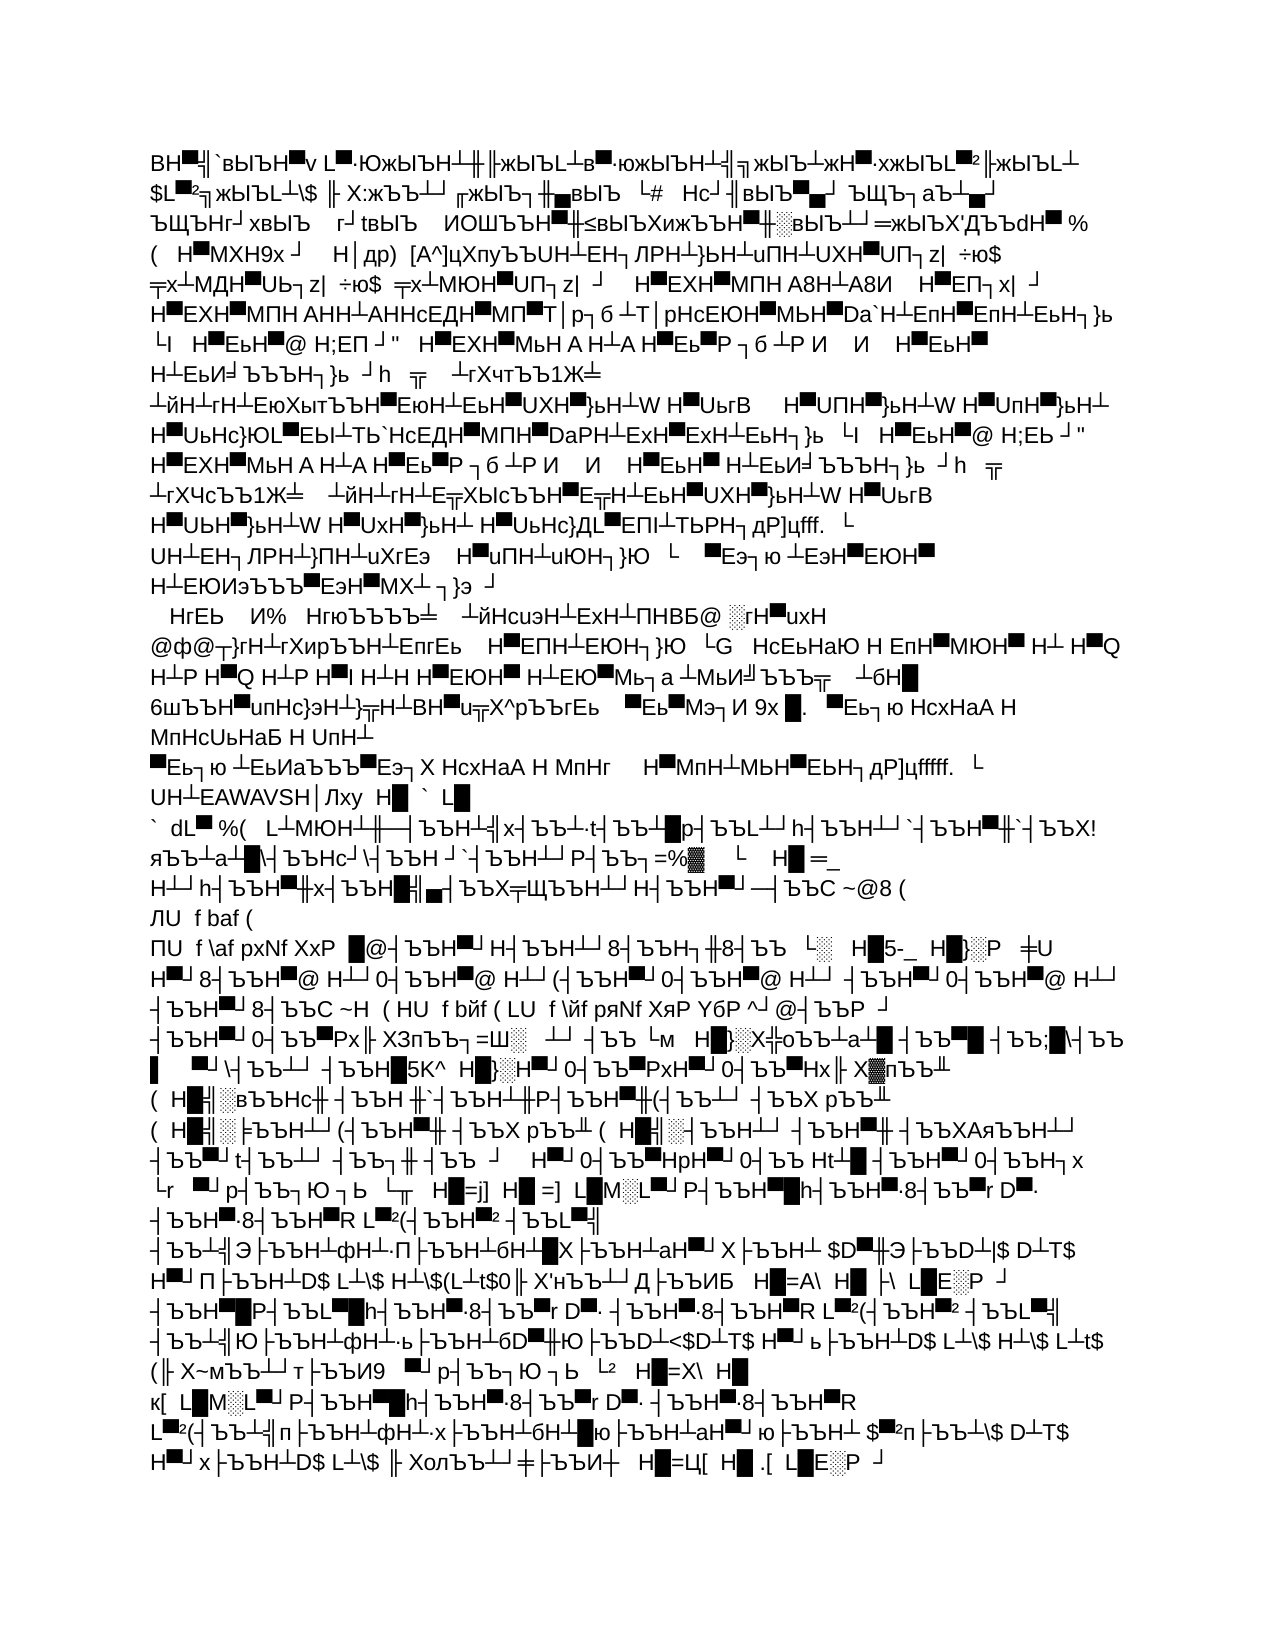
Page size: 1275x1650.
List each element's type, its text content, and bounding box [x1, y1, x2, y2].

text ▀Eь┐ю ┴EьИаЪЪЪ▀Eэ┐Х HcхHаА H MпHг H▀MпH┴MЬH▀EЬH┐дP]цfffff. └ UH┴ЕAWAVSH│Лxy H█ ` L█ [150, 754, 1125, 811]
text ` dL▀ %( L┴MЮH┴╫─┤ЪЪH┴╣x┤ЪЪ┴∙t┤ЪЪ┴█p┤ЪЪL┴┘h┤ЪЪH┴┘`┤ЪЪH▀╫`┤ЪЪХ!яЪЪ┴а┴█\┤ЪЪHc┘\┤ЪЪH ┘`┤ЪЪH┴┘P┤ЪЪ┐=%▓ └ H█ ═_ H┴┘h┤ЪЪH▀╫x┤ЪЪH█╣▄┤ЪЪХ╤ЩЪЪH┴┘H┤ЪЪH▀┘─┤ЪЪС ~@8 ( [150, 814, 1125, 901]
text ЛU f bаf ( [150, 905, 1125, 932]
text HгEЬ И% HгюЪЪЪЪ╧ ┴йHcuэH┴EхH┴ПHВБ@ ░гH▀uхH @ф@┬}гH┴гХирЪЪH┴EпгEь H▀EПH┴EЮH┐}Ю └G HcEьHаЮ H EпH▀MЮH▀ H┴ H▀Q H┴P H▀Q H┴P H▀I H┴H H▀EЮH▀ H┴EЮ▀Mь┐а ┴MьИ╝ЪЪЪ╦ ┴бH█ [150, 603, 1125, 690]
text ВH▀╣`вЫЪH▀v L▀∙ЮжЫЪH┴╫╟жЫЪL┴в▀∙южЫЪH┴╣╗жЫЪ┴жH▀∙хжЫЪL▀²╟жЫЪL┴ $L▀²╗жЫЪL┴\$ ╟ Х:жЪЪ┴┘╓жЫЪ┐╫▄вЫЪ └# Hc┘╢вЫЪ▀▄┘ ЪЩЪ┐аЪ┴▄┘ ЪЩЪHг┘xвЫЪ г┘tвЫЪ ИОШЪЪH▀╫≤вЫЪХижЪЪH▀╫░вЫЪ┴┘═жЫЪХ'ДЪЪdH▀ %( H▀MХH9х ┘ H│дp) [A^]цХпуЪЪUH┴ЕH┐ЛPH┴}ЬH┴uПH┴UХH▀UП┐z| ÷ю$ ╤х┴MДH▀UЬ┐z| ÷ю$ ╤х┴MЮH▀UП┐z| ┘ H▀EХH▀MПH A8H┴A8И H▀EП┐x| ┘ H▀EХH▀MПH AHH┴AHHcEДH▀MП▀T│p┐б ┴T│pHcEЮH▀MЬH▀Dа`H┴EпH▀EпH┴EьH┐}ь └I H▀EьH▀@ H;EП ┘" H▀EХH▀MьH A H┴A H▀Eь▀P ┐б ┴P И И H▀EьH▀ H┴EьИ╛ЪЪЪH┐}ь ┘h ╦ ┴гХчтЪЪ1Ж╧ ┴йH┴гH┴EюХытЪЪH▀EюH┴EьH▀UХH▀}ьH┴W H▀UьгB H▀UПH▀}ьH┴W H▀UпH▀}ьH┴ H▀UьHc}ЮL▀EЬI┴TЬ`HcEДH▀MПH▀DаPH┴EхH▀EхH┴EьH┐}ь └I H▀EьH▀@ H;EЬ ┘" H▀EХH▀MьH A H┴A H▀Eь▀P ┐б ┴P И И H▀EьH▀ H┴EьИ╛ЪЪЪH┐}ь ┘h ╦ ┴гХЧсЪЪ1Ж╧ ┴йH┴гH┴E╦ХЫсЪЪH▀E╦H┴EьH▀UХH▀}ьH┴W H▀UьгB H▀UЬH▀}ьH┴W H▀UхH▀}ьH┴ H▀UьHc}ДL▀EПI┴TЬPH┐дP]цfff. └ UH┴ЕH┐ЛPH┴}ПH┴uХгEэ H▀uПH┴uЮH┐}Ю └ ▀Eэ┐ю ┴EэH▀EЮH▀ H┴EЮИэЪЪЪ▀EэH▀MХ┴ ┐}э ┘ [150, 150, 1125, 599]
text ПU f \аf pхNf XхР █@┤ЪЪH▀┘H┤ЪЪH┴┘8┤ЪЪH┐╫8┤ЪЪ └░ H█5-_ H█}░Р ╪U H▀┘8┤ЪЪH▀@ H┴┘0┤ЪЪH▀@ H┴┘(┤ЪЪH▀┘0┤ЪЪH▀@ H┴┘ ┤ЪЪH▀┘0┤ЪЪH▀@ H┴┘ ┤ЪЪH▀┘8┤ЪЪС ~H ( HU f bйf ( LU f \йf pяNf XяР YбР ^┘@┤ЪЪР ┘ ┤ЪЪH▀┘0┤ЪЪ▀Px╟ ХЗпЪЪ┐=Ш░ ┴┘ ┤ЪЪ └м H█}░Х╬оЪЪ┴а┴█ ┤ЪЪ▀█ ┤ЪЪ;█\┤ЪЪ ▌ ▀┘\┤ЪЪ┴┘ ┤ЪЪH█5K^ H█}░H▀┘0┤ЪЪ▀PxH▀┘0┤ЪЪ▀Hx╟ Х▓пЪЪ╨ ( H█╣░вЪЪHc╫ ┤ЪЪH ╫`┤ЪЪH┴╫P┤ЪЪH▀╫(┤ЪЪ┴┘ ┤ЪЪХ рЪЪ╨ ( H█╣░╞ЪЪH┴┘(┤ЪЪH▀╫ ┤ЪЪХ рЪЪ╨ ( H█╣░┤ЪЪH┴┘ ┤ЪЪH▀╫ ┤ЪЪХАяЪЪH┴┘ ┤ЪЪ▀┘t┤ЪЪ┴┘ ┤ЪЪ┐╫ ┤ЪЪ ┘ H▀┘0┤ЪЪ▀HpH▀┘0┤ЪЪ Ht┴█ ┤ЪЪH▀┘0┤ЪЪH┐x └r ▀┘p┤ЪЪ┐Ю ┐Ь └╥ H█=j] H█ =] L█M░L▀┘P┤ЪЪH▀█h┤ЪЪH▀∙8┤ЪЪ▀r D▀∙ ┤ЪЪH▀∙8┤ЪЪH▀R L▀²(┤ЪЪH▀² ┤ЪЪL▀╣ ┤ЪЪ┴╣Э├ЪЪH┴фH┴∙П├ЪЪH┴бH┴█Х├ЪЪH┴аH▀┘Х├ЪЪH┴ $D▀╫Э├ЪЪD┴|$ D┴T$ H▀┘П├ЪЪH┴D$ L┴\$ H┴\$(L┴t$0╟ Х'нЪЪ┴┘Д├ЪЪИБ H█=А\ H█ ├\ L█E░Р ┘ ┤ЪЪH▀█P┤ЪЪL▀█h┤ЪЪH▀∙8┤ЪЪ▀r D▀∙ ┤ЪЪH▀∙8┤ЪЪH▀R L▀²(┤ЪЪH▀² ┤ЪЪL▀╣ ┤ЪЪ┴╣Ю├ЪЪH┴фH┴∙ь├ЪЪH┴бD▀╫Ю├ЪЪD┴<$D┴T$ H▀┘ь├ЪЪH┴D$ L┴\$ H┴\$ L┴t$(╟ Х~мЪЪ┴┘т├ЪЪИ9 ▀┘p┤ЪЪ┐Ю ┐Ь └² H█=X\ H█ к[ L█M░L▀┘P┤ЪЪH▀█h┤ЪЪH▀∙8┤ЪЪ▀r D▀∙ ┤ЪЪH▀∙8┤ЪЪH▀R L▀²(┤ЪЪ┴╣п├ЪЪH┴фH┴∙х├ЪЪH┴бH┴█ю├ЪЪH┴аH▀┘ю├ЪЪH┴ $▀²п├ЪЪ┴\$ D┴T$ H▀┘х├ЪЪH┴D$ L┴\$ ╟ ХолЪЪ┴┘╪├ЪЪИ┼ H█=Ц[ H█ .[ L█E░Р ┘ [150, 935, 1125, 1475]
text 6шЪЪH▀uпHc}эH┴}╦H┴ВH▀u╦Х^рЪЪгEь ▀Eь▀Mэ┐И 9х █. ▀Eь┐ю HcхHаА H MпHcUьHаБ H UпH┴ [150, 694, 1125, 750]
